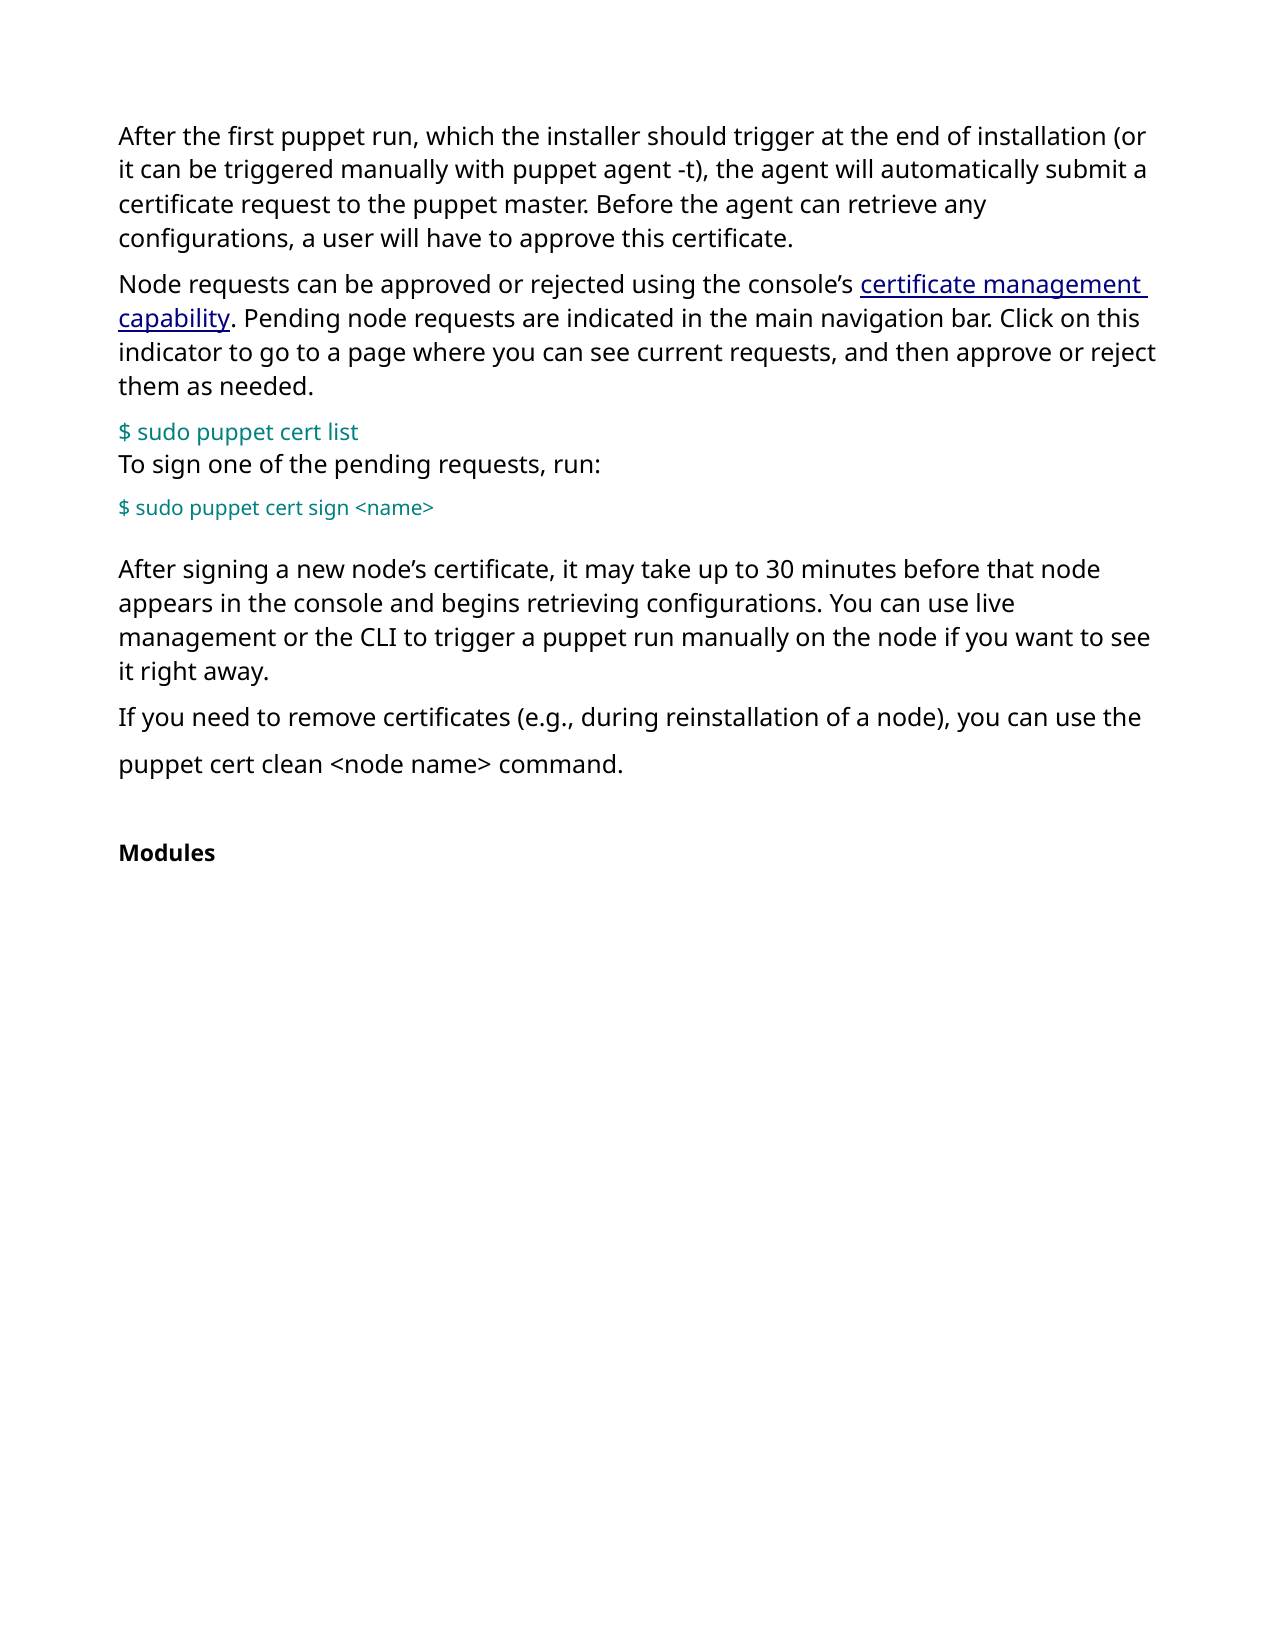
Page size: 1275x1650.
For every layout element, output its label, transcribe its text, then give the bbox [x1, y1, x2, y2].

text puppet cert clean <node name> command. [118, 747, 1157, 781]
text After signing a new node’s certificate, it may take up to 30 minutes before that node appears in the console and begins retrieving configurations. You can use live management or the CLI to trigger a puppet run manually on the node if you want to see it right away. [118, 551, 1157, 688]
text After the first puppet run, which the installer should trigger at the end of installation (or it can be triggered manually with puppet agent -t), the agent will automatically submit a certificate request to the puppet master. Before the agent can retrieve any configurations, a user will have to approve this certificate. [118, 118, 1157, 254]
text If you need to remove certificates (e.g., during reinstallation of a node), you can use the [118, 700, 1157, 734]
text Modules [118, 837, 1157, 868]
text To sign one of the pending requests, run: [118, 447, 1157, 481]
text $ sudo puppet cert sign <name> [118, 493, 1157, 522]
text $ sudo puppet cert list [118, 416, 1157, 447]
text Node requests can be approved or rejected using the console’s certificate management capability. Pending node requests are indicated in the main navigation bar. Click on this indicator to go to a page where you can see current requests, and then approve or reject them as needed. [118, 267, 1157, 403]
